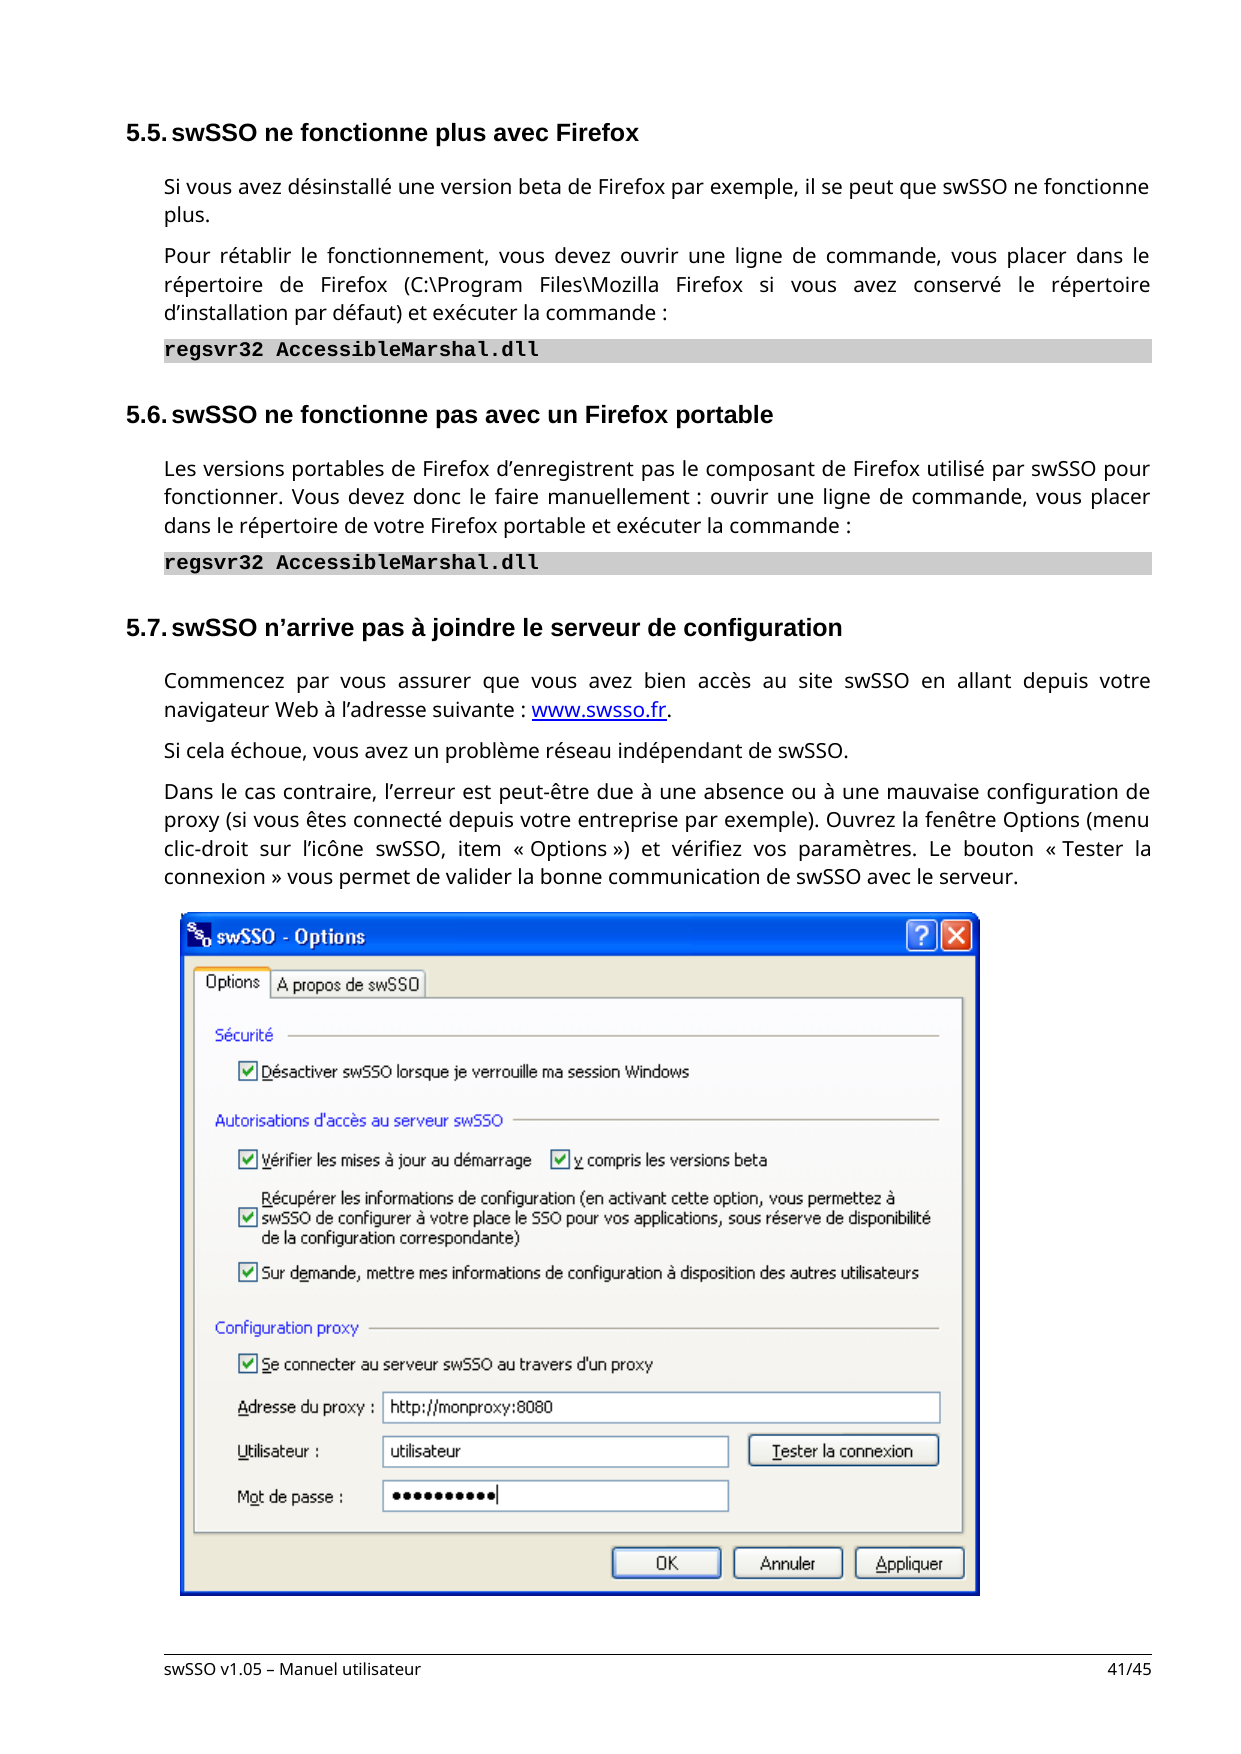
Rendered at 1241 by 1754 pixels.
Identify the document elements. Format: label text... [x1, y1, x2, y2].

text Commencez par vous assurer que vous avez bien accès au site swSSO en allant depuis votre navigateur Web à l’adresse suivante : www.swsso.fr. [164, 667, 1152, 723]
text Si vous avez désinstallé une version beta de Firefox par exemple, il se peut que swSSO ne fonctionne plus. [164, 172, 1152, 229]
subtitle swSSO ne fonctionne plus avec Firefox [126, 118, 1152, 147]
text regsvr32 AccessibleMarshal.dll [164, 552, 1152, 575]
subtitle swSSO n’arrive pas à joindre le serveur de configuration [126, 613, 1152, 642]
text regsvr32 AccessibleMarshal.dll [164, 339, 1152, 363]
picture [180, 912, 980, 1596]
subtitle swSSO ne fonctionne pas avec un Firefox portable [126, 400, 1152, 429]
text Les versions portables de Firefox d’enregistrent pas le composant de Firefox utilisé par swSSO pour fonctionner. Vous devez donc le faire manuellement : ouvrir une ligne de commande, vous placer dans le répertoire de votre Firefox portable et exécuter la commande : [164, 454, 1152, 539]
text Pour rétablir le fonctionnement, vous devez ouvrir une ligne de commande, vous placer dans le répertoire de Firefox (C:\Program Files\Mozilla Firefox si vous avez conservé le répertoire d’installation par défaut) et exécuter la commande : [164, 241, 1152, 327]
text Si cela échoue, vous avez un problème réseau indépendant de swSSO. [164, 736, 1152, 764]
text Dans le cas contraire, l’erreur est peut-être due à une absence ou à une mauvaise configuration de proxy (si vous êtes connecté depuis votre entreprise par exemple). Ouvrez la fenêtre Options (menu clic-droit sur l’icône swSSO, item « Options ») et vérifiez vos paramètres. Le bouton « Tester la connexion » vous permet de valider la bonne communication de swSSO avec le serveur. [164, 777, 1152, 891]
